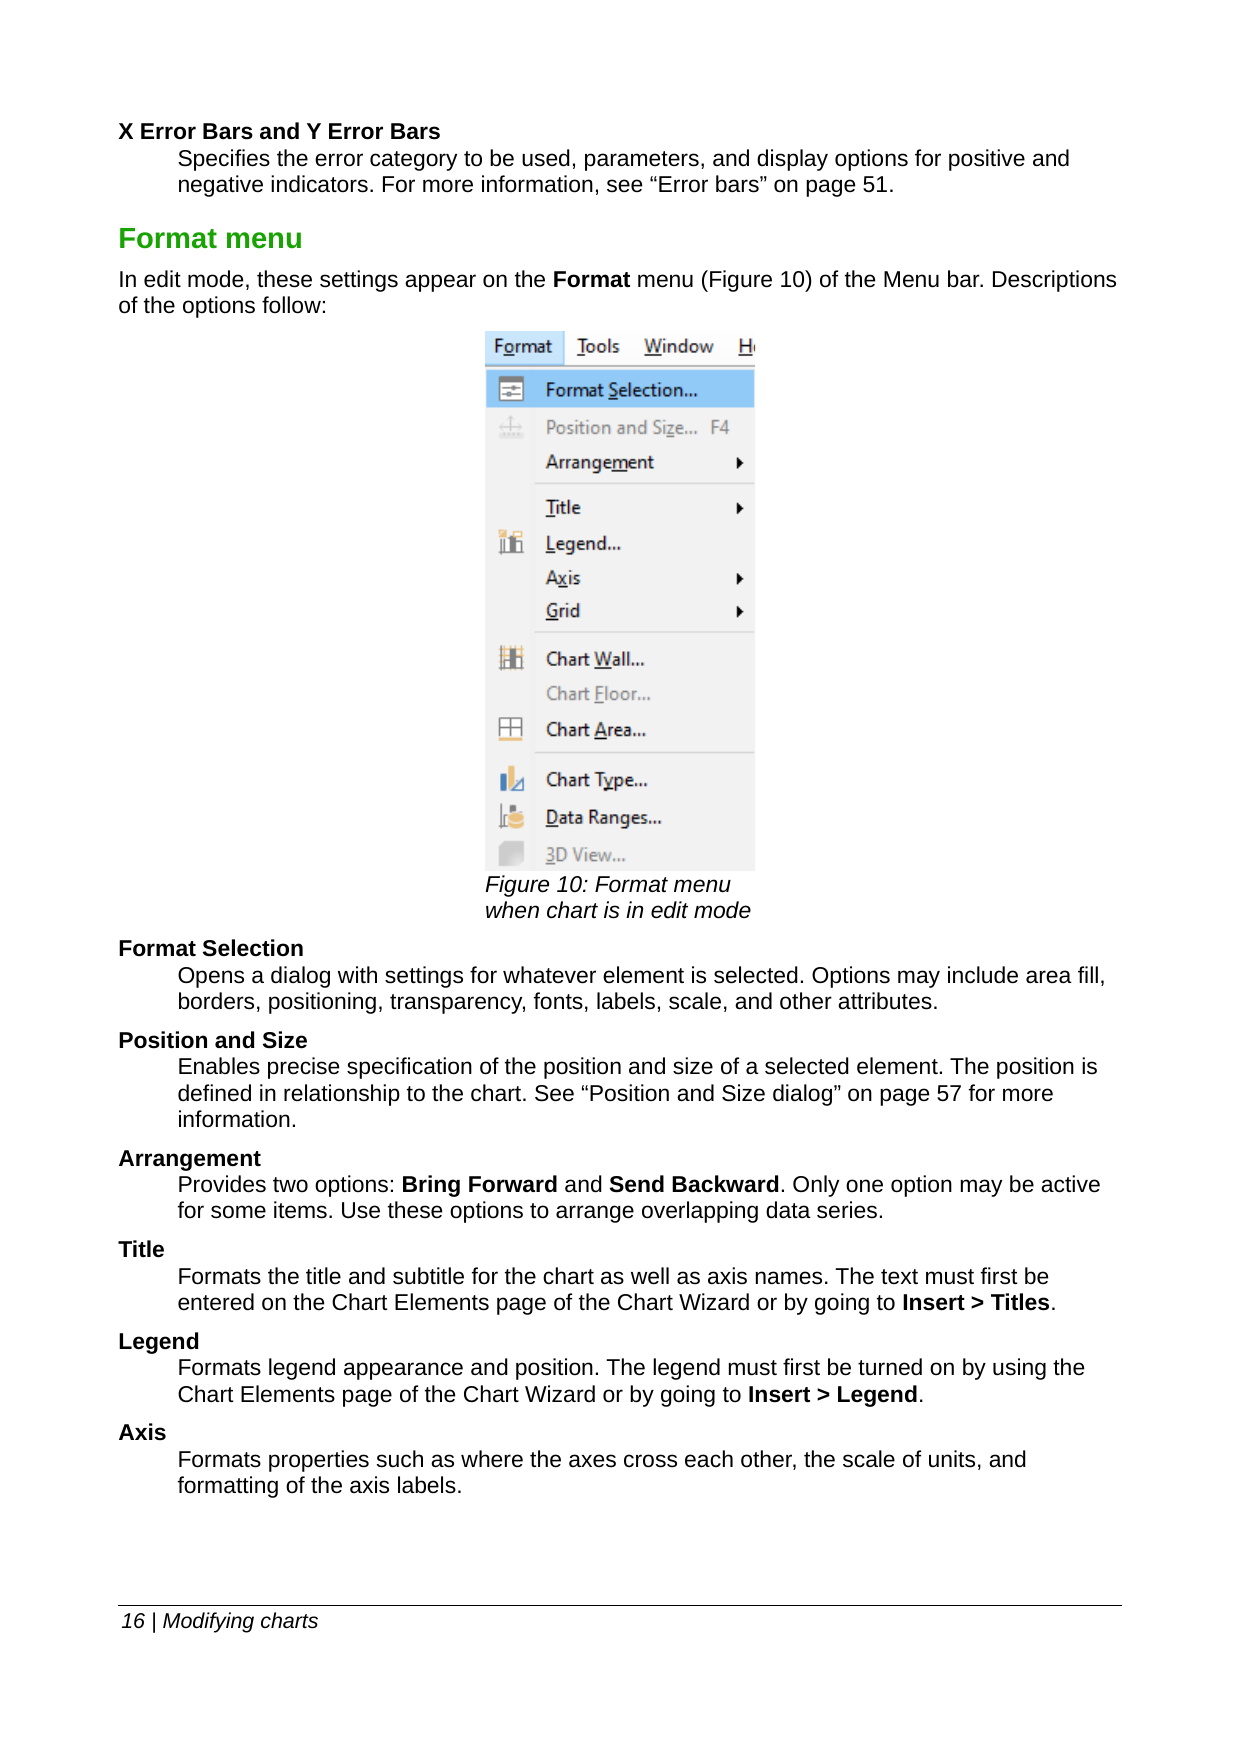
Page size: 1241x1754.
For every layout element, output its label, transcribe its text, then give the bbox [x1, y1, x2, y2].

text Formats legend appearance and position. The legend must first be turned on by using the Chart Elements page of the Chart Wizard or by going to Insert > Legend. [177, 1354, 1122, 1407]
text Title [118, 1236, 1122, 1263]
text Position and Size [118, 1027, 1122, 1053]
text Formats properties such as where the axes cross each other, the scale of units, and formatting of the axis labels. [177, 1446, 1122, 1498]
subtitle Format menu [118, 221, 1122, 254]
text Arrangement [118, 1145, 1122, 1171]
text Legend [118, 1328, 1122, 1354]
text X Error Bars and Y Error Bars [118, 118, 1122, 144]
picture [485, 331, 756, 871]
text Enables precise specification of the position and size of a selected element. The position is defined in relationship to the chart. See “Position and Size dialog” on page 57 for more information. [177, 1053, 1122, 1132]
text Formats the title and subtitle for the chart as well as axis names. The text must first be entered on the Chart Elements page of the Chart Wizard or by going to Insert > Titles. [177, 1263, 1122, 1315]
text Provides two options: Bring Forward and Send Backward. Only one option may be active for some items. Use these options to arrange overlapping data series. [177, 1171, 1122, 1224]
text Axis [118, 1419, 1122, 1446]
text Format Selection [118, 935, 1122, 962]
text Figure 10: Format menu when chart is in edit mode [485, 871, 755, 923]
text Specifies the error category to be used, parameters, and display options for positive and negative indicators. For more information, see “Error bars” on page 51. [177, 144, 1122, 197]
text Opens a dialog with settings for whatever element is selected. Options may include area fill, borders, positioning, transparency, fonts, labels, scale, and other attributes. [177, 962, 1122, 1014]
text In edit mode, these settings appear on the Format menu (Figure 10) of the Menu bar. Descriptions of the options follow: [118, 266, 1122, 319]
